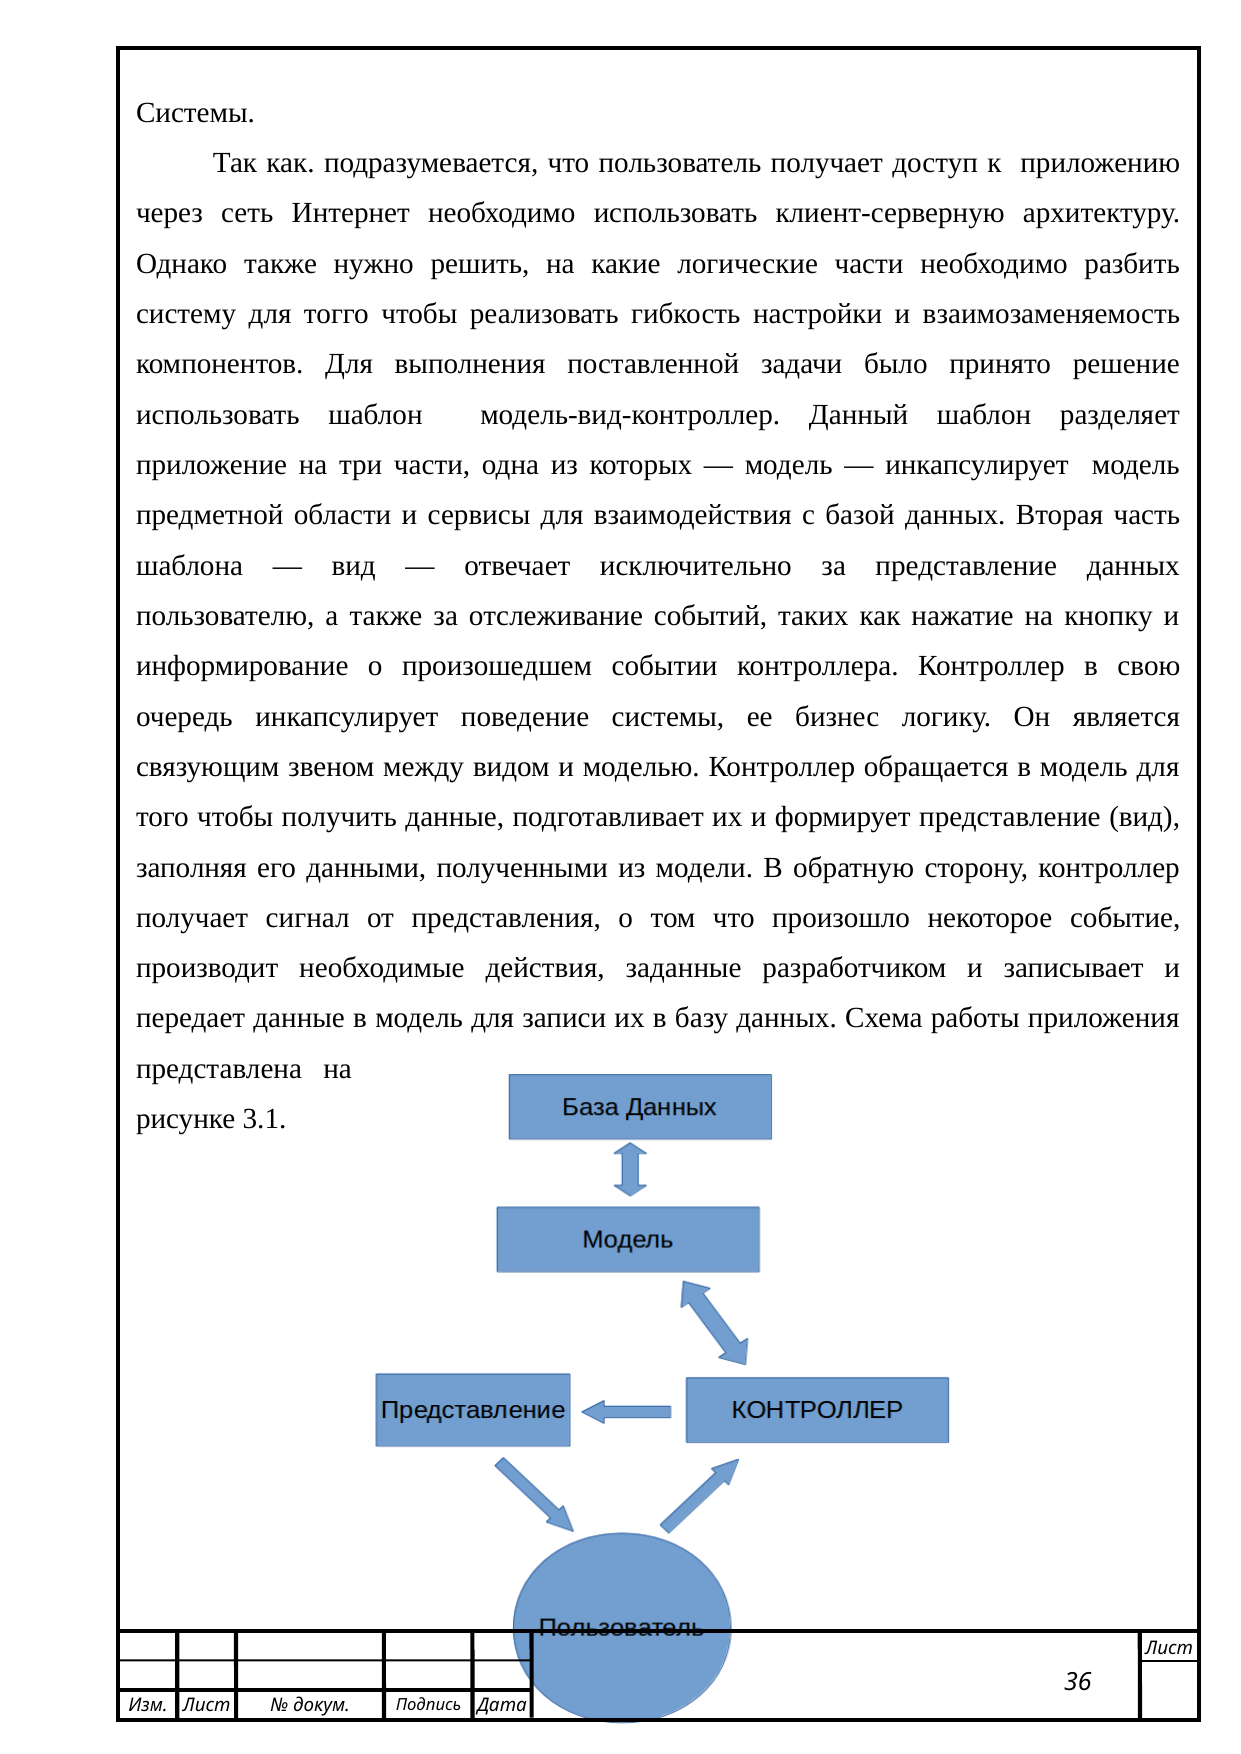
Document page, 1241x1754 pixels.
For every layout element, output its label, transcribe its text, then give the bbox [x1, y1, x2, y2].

picture [352, 1692, 381, 1718]
picture [386, 1662, 470, 1688]
picture [352, 1662, 381, 1688]
picture [475, 1662, 529, 1688]
picture [352, 1633, 381, 1659]
picture [352, 1042, 965, 1629]
picture [475, 1692, 529, 1718]
picture [387, 1692, 470, 1718]
text Так как. подразумевается, что пользователь получает доступ к приложению через сеть Интернет необходимо использовать клиент-серверную архитектуру. Однако также нужно решить, на какие логические части необходимо разбить систему для тогго чтобы реализовать гибкость настройки и взаимозаменяемость компонентов. Для выполнения поставленной задачи было принято решение использовать шаблон модель-вид-контроллер. Данный шаблон разделяет приложение на три части, одна из которых — модель — инкапсулирует модель предметной области и сервисы для взаимодействия с базой данных. Вторая часть шаблона — вид — отвечает исключительно за представление данных пользователю, а также за отслеживание событий, таких как нажатие на кнопку и информирование о произошедшем событии контроллера. Контроллер в свою очередь инкапсулирует поведение системы, ее бизнес логику. Он является связующим звеном между видом и моделью. Контроллер обращается в модель для того чтобы получить данные, подготавливает их и формирует представление (вид), заполняя его данными, полученными из модели. В обратную сторону, контроллер получает сигнал от представления, о том что произошло некоторое событие, производит необходимые действия, заданные разработчиком и записывает и передает данные в модель для записи их в базу данных. Схема работы приложения представлена на рисунке 3.1. [136, 145, 1181, 1135]
picture [386, 1633, 470, 1659]
picture [352, 1722, 965, 1754]
text Системы. [136, 95, 1181, 128]
picture [480, 1699, 487, 1709]
picture [534, 1633, 965, 1718]
picture [475, 1633, 529, 1659]
